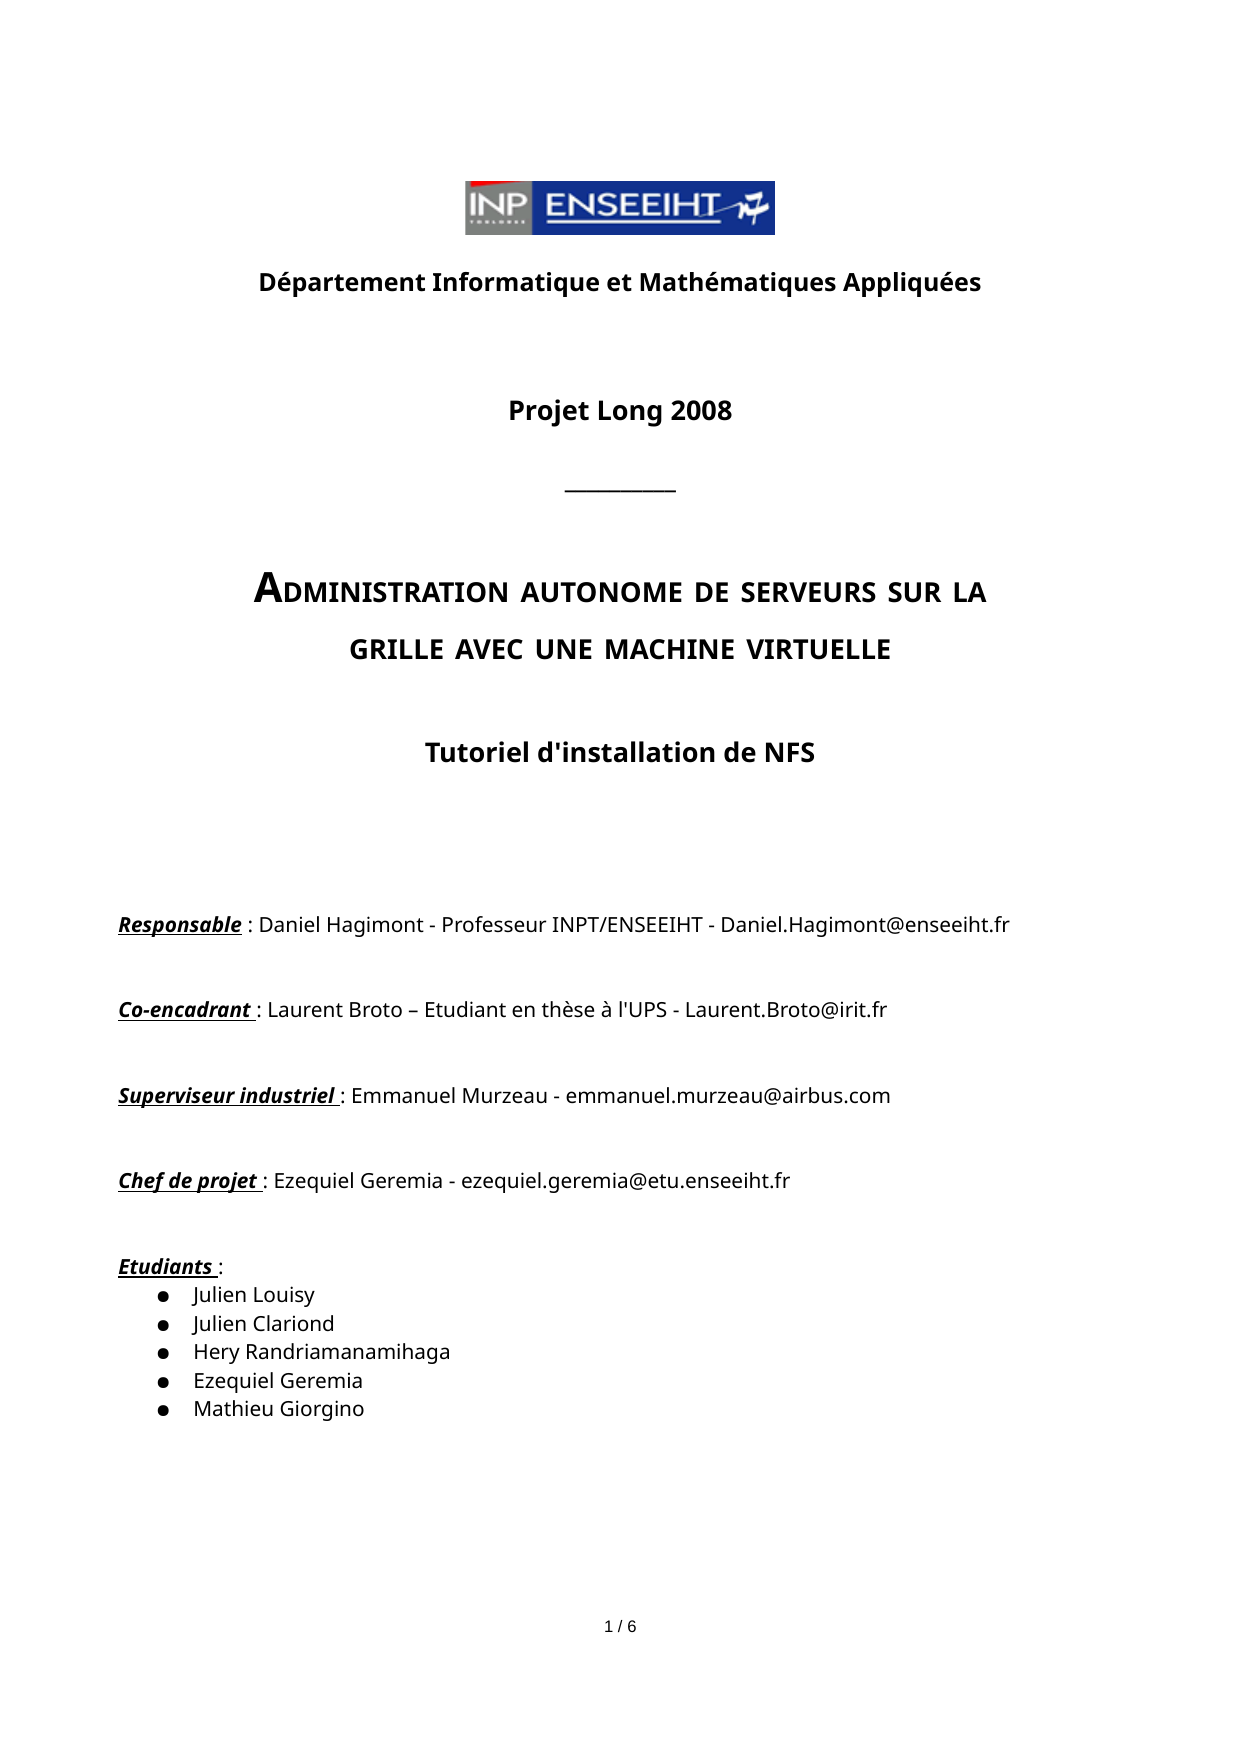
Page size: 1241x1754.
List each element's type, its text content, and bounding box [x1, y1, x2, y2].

text __________ [118, 459, 1122, 496]
text Chef de projet : Ezequiel Geremia - ezequiel.geremia@etu.enseeiht.fr [118, 1166, 1122, 1195]
text Etudiants : [118, 1252, 1122, 1281]
list Ezequiel Geremia [156, 1366, 1122, 1394]
list Julien Louisy [156, 1281, 1122, 1309]
list Hery Randriamanamihaga [156, 1337, 1122, 1366]
text Superviseur industriel : Emmanuel Murzeau - emmanuel.murzeau@airbus.com [118, 1081, 1122, 1109]
list Mathieu Giorgino [156, 1394, 1122, 1423]
text Co-encadrant : Laurent Broto – Etudiant en thèse à l'UPS - Laurent.Broto@irit.fr [118, 996, 1122, 1024]
text Administration autonome de serveurs sur la grille avec une machine virtuelle [208, 558, 1032, 671]
text Projet Long 2008 [118, 391, 1122, 428]
text Tutoriel d'installation de NFS [118, 733, 1122, 770]
text Département Informatique et Mathématiques Appliquées [118, 264, 1122, 298]
list Julien Clariond [156, 1309, 1122, 1337]
picture [465, 181, 775, 235]
text Responsable : Daniel Hagimont - Professeur INPT/ENSEEIHT - Daniel.Hagimont@enseeiht.fr [118, 910, 1122, 938]
